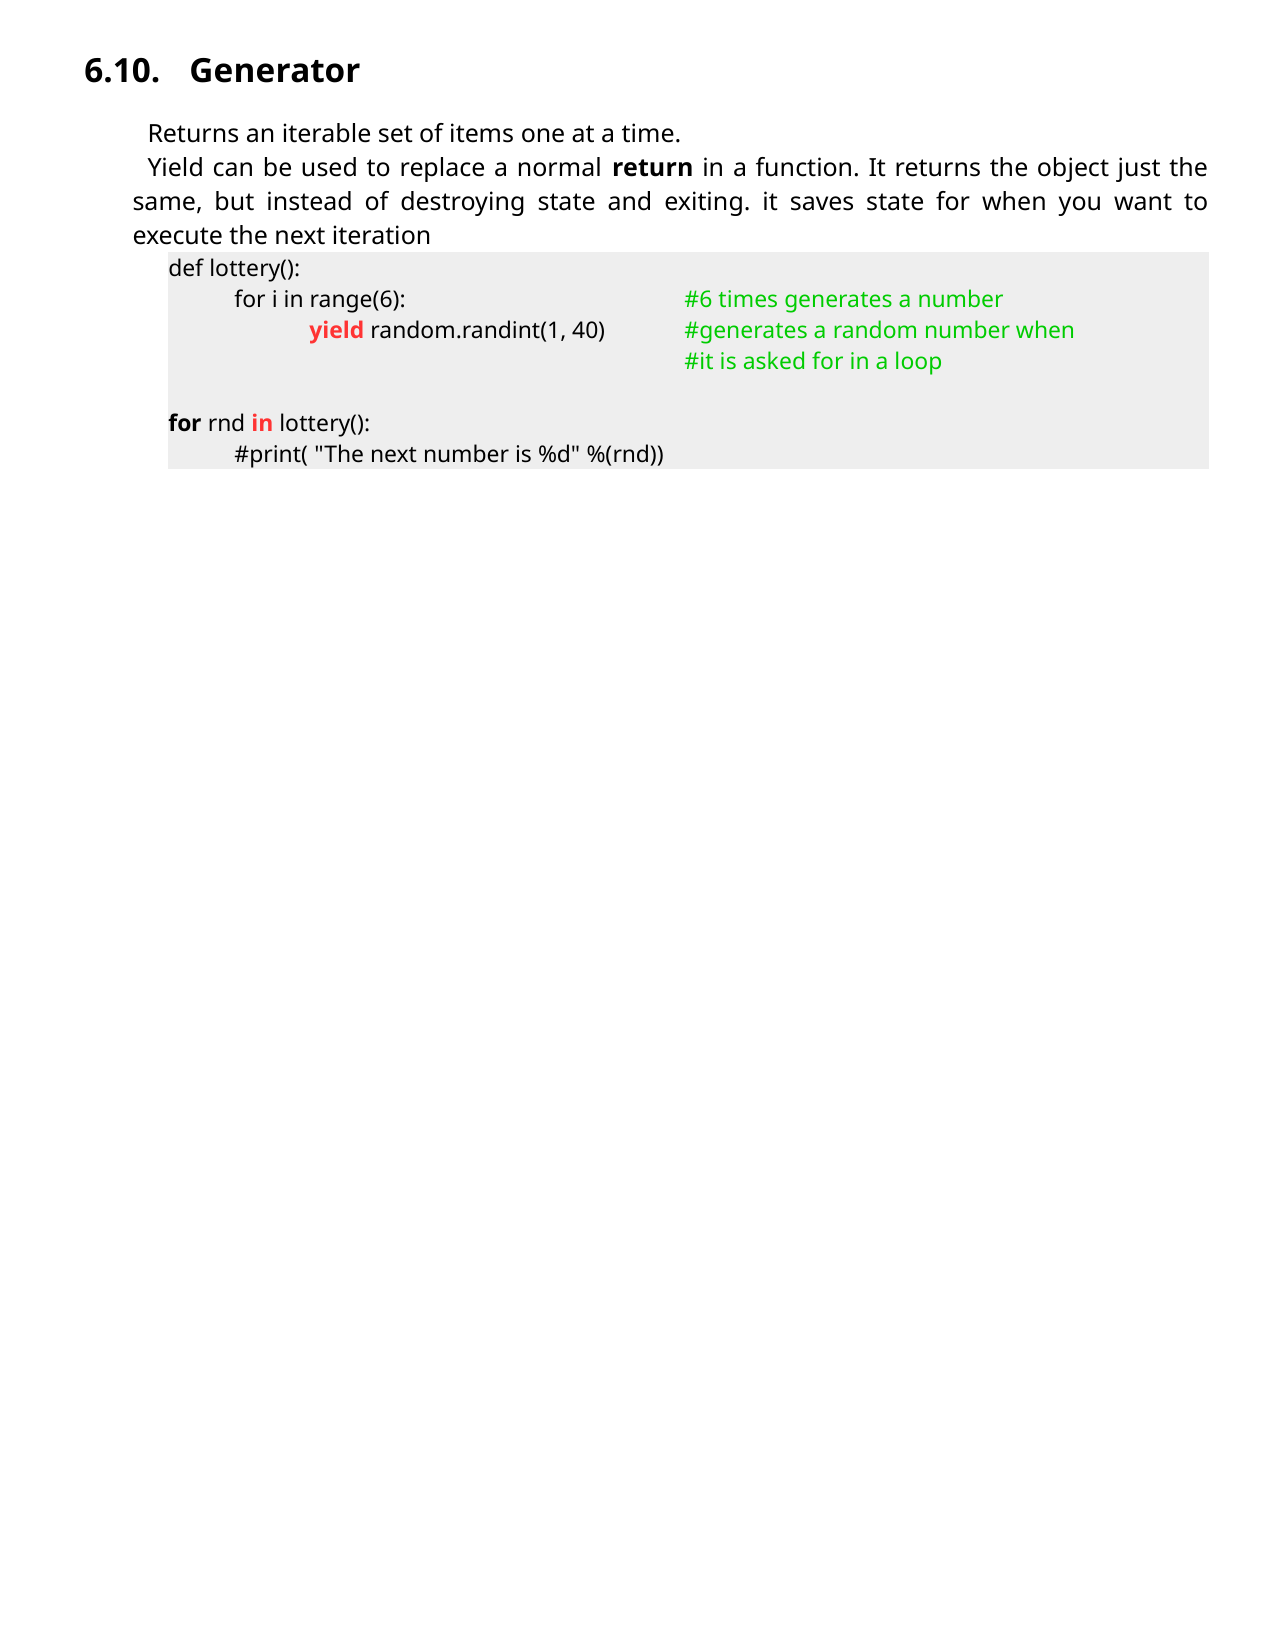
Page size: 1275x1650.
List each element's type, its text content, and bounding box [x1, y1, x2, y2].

text Yield can be used to replace a normal return in a function. It returns the object just the same, but instead of destroying state and exiting. it saves state for when you want to execute the next iteration [132, 150, 1209, 252]
text #it is asked for in a loop [168, 345, 1209, 376]
text #print( "The next number is %d" %(rnd)) [168, 438, 1209, 469]
subtitle Generator [84, 46, 1209, 92]
text Returns an iterable set of items one at a time. [132, 116, 1209, 150]
text for i in range(6): #6 times generates a number [168, 283, 1209, 314]
text def lottery(): [168, 252, 1209, 283]
text for rnd in lottery(): [168, 407, 1209, 438]
text yield random.randint(1, 40) #generates a random number when [168, 314, 1209, 345]
